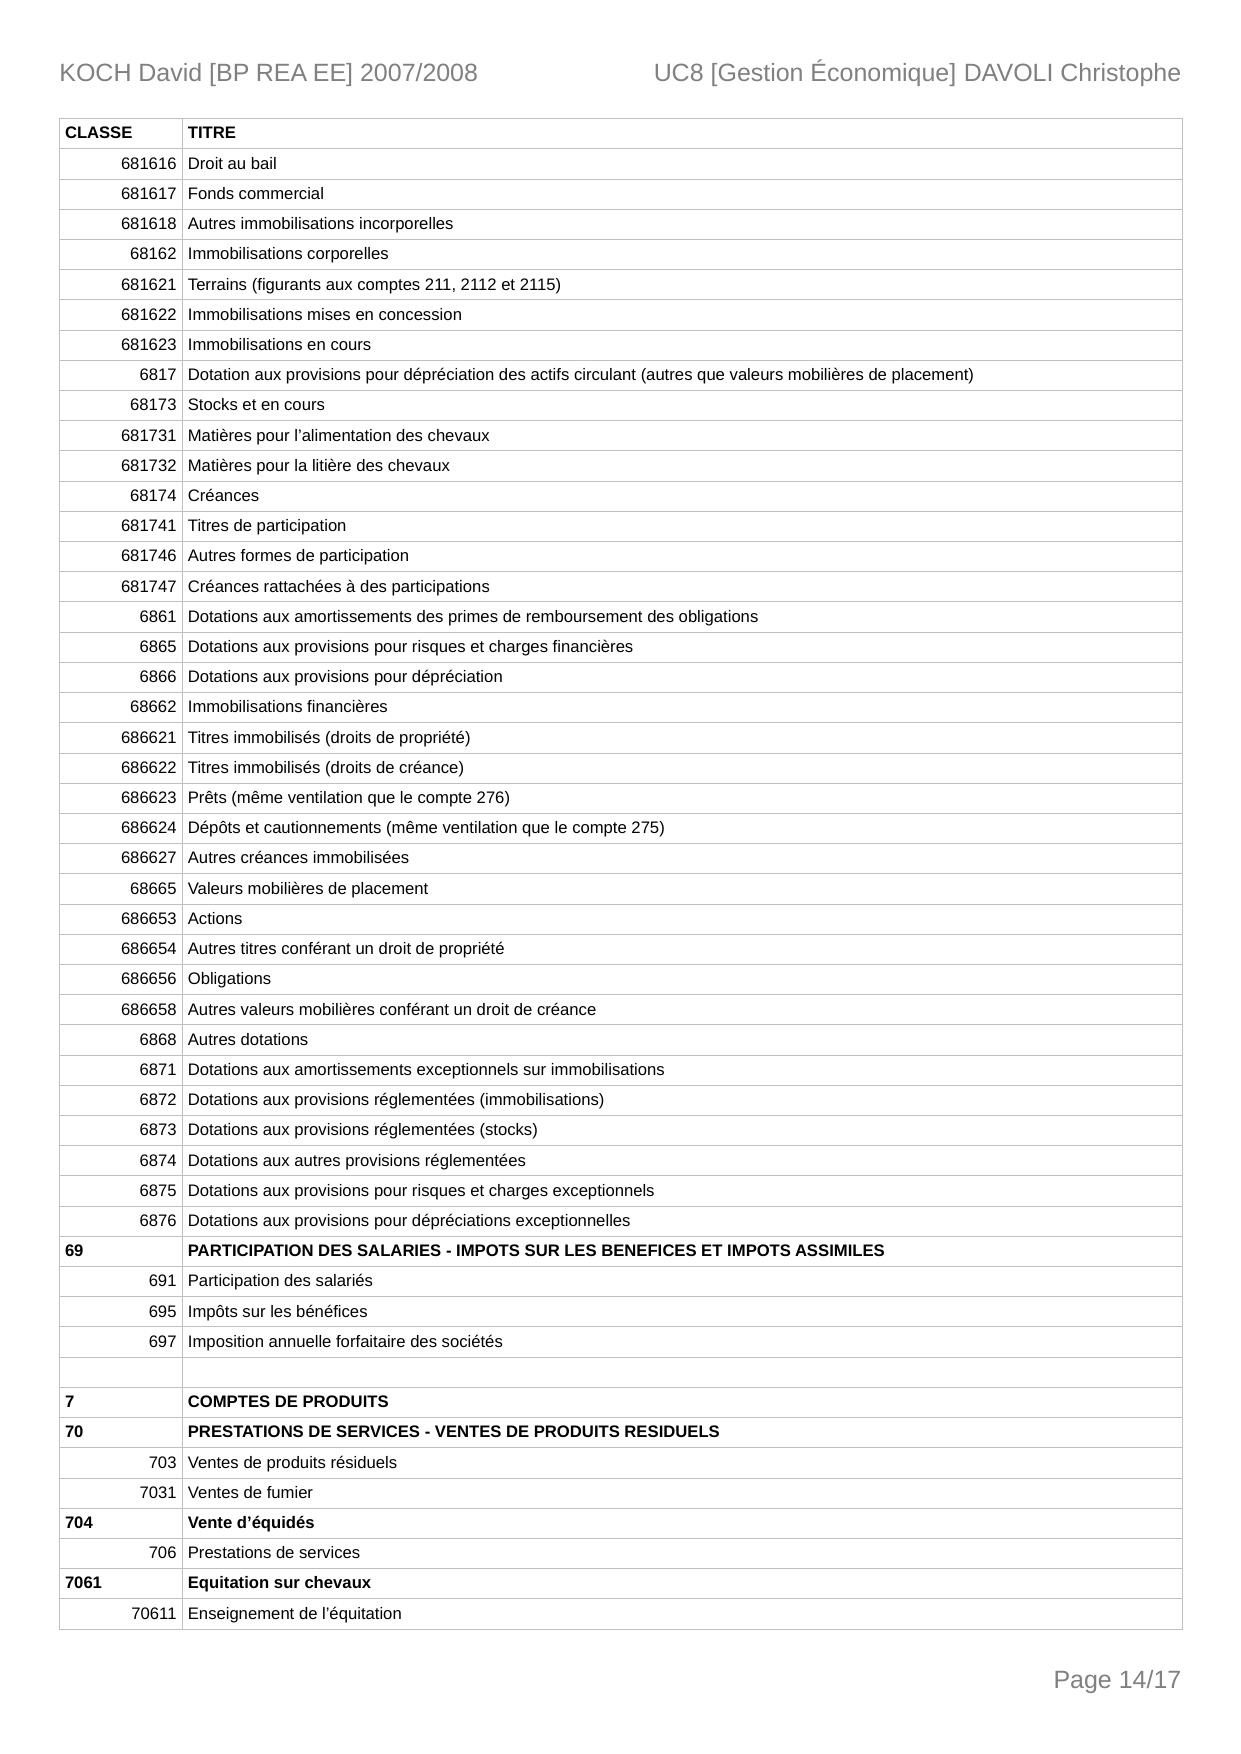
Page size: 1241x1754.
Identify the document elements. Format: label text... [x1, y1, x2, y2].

table_cell Prestations de services [183, 1539, 1182, 1568]
table_cell COMPTES DE PRODUITS [183, 1388, 1182, 1417]
table_cell 686622 [60, 754, 182, 783]
table_cell Fonds commercial [183, 180, 1182, 209]
table_cell Autres formes de participation [183, 542, 1182, 571]
table_cell 686654 [60, 935, 182, 964]
table_cell Prêts (même ventilation que le compte 276) [183, 784, 1182, 813]
table_cell Dotations aux amortissements exceptionnels sur immobilisations [183, 1056, 1182, 1085]
table_cell Dépôts et cautionnements (même ventilation que le compte 275) [183, 814, 1182, 843]
table_cell 686658 [60, 995, 182, 1024]
table_cell Dotations aux amortissements des primes de remboursement des obligations [183, 602, 1182, 632]
table_cell 7061 [60, 1569, 182, 1598]
table_cell Vente d’équidés [183, 1509, 1182, 1538]
table_cell 681617 [60, 180, 182, 209]
table_cell Titres de participation [183, 512, 1182, 541]
table_cell Imposition annuelle forfaitaire des sociétés [183, 1327, 1182, 1357]
table_cell 681746 [60, 542, 182, 571]
table_cell [183, 1358, 1182, 1387]
table_cell Autres dotations [183, 1025, 1182, 1054]
table_cell Enseignement de l’équitation [183, 1599, 1182, 1628]
table_cell [60, 1358, 182, 1387]
table_cell 6865 [60, 633, 182, 662]
table_header TITRE [183, 119, 1182, 148]
table_cell Matières pour la litière des chevaux [183, 451, 1182, 481]
table_cell Dotations aux provisions pour dépréciation [183, 663, 1182, 692]
table_cell 681747 [60, 572, 182, 601]
table_cell 6868 [60, 1025, 182, 1054]
table_cell 695 [60, 1297, 182, 1326]
table_cell 7 [60, 1388, 182, 1417]
table_cell 7031 [60, 1479, 182, 1508]
table_cell 686656 [60, 965, 182, 994]
table_cell Participation des salariés [183, 1267, 1182, 1296]
table_cell 703 [60, 1448, 182, 1477]
table_cell 681622 [60, 300, 182, 329]
table_cell 68173 [60, 391, 182, 420]
table_cell Dotations aux autres provisions réglementées [183, 1146, 1182, 1175]
table_cell 686621 [60, 723, 182, 752]
table_cell 681623 [60, 331, 182, 360]
table_cell Autres valeurs mobilières conférant un droit de créance [183, 995, 1182, 1024]
table_cell Matières pour l’alimentation des chevaux [183, 421, 1182, 450]
table_cell 6874 [60, 1146, 182, 1175]
table_cell 686653 [60, 905, 182, 934]
table_cell Titres immobilisés (droits de créance) [183, 754, 1182, 783]
table_cell Obligations [183, 965, 1182, 994]
table_cell 681741 [60, 512, 182, 541]
table_cell 68662 [60, 693, 182, 722]
table_cell 70611 [60, 1599, 182, 1628]
table_cell PARTICIPATION DES SALARIES - IMPOTS SUR LES BENEFICES ET IMPOTS ASSIMILES [183, 1237, 1182, 1266]
table_cell 691 [60, 1267, 182, 1296]
table_header CLASSE [60, 119, 182, 148]
table_cell Dotations aux provisions réglementées (immobilisations) [183, 1086, 1182, 1115]
table_cell Immobilisations financières [183, 693, 1182, 722]
table_cell Autres immobilisations incorporelles [183, 210, 1182, 239]
table_cell Terrains (figurants aux comptes 211, 2112 et 2115) [183, 270, 1182, 299]
table_cell 706 [60, 1539, 182, 1568]
table_cell Valeurs mobilières de placement [183, 874, 1182, 903]
table_cell 6866 [60, 663, 182, 692]
table_cell Autres titres conférant un droit de propriété [183, 935, 1182, 964]
table_cell Dotations aux provisions pour risques et charges exceptionnels [183, 1176, 1182, 1206]
table_cell PRESTATIONS DE SERVICES - VENTES DE PRODUITS RESIDUELS [183, 1418, 1182, 1447]
table_cell Immobilisations corporelles [183, 240, 1182, 269]
table_cell 69 [60, 1237, 182, 1266]
table_cell 686623 [60, 784, 182, 813]
table_cell Stocks et en cours [183, 391, 1182, 420]
table_cell Titres immobilisés (droits de propriété) [183, 723, 1182, 752]
table_cell 6876 [60, 1207, 182, 1236]
table_cell 681732 [60, 451, 182, 481]
table_cell Dotation aux provisions pour dépréciation des actifs circulant (autres que valeurs mobilières de placement) [183, 361, 1182, 390]
table_cell Dotations aux provisions pour risques et charges financières [183, 633, 1182, 662]
table_cell 697 [60, 1327, 182, 1357]
table_cell Dotations aux provisions réglementées (stocks) [183, 1116, 1182, 1145]
table_cell Immobilisations mises en concession [183, 300, 1182, 329]
table_cell 68665 [60, 874, 182, 903]
table_cell Immobilisations en cours [183, 331, 1182, 360]
table_cell Equitation sur chevaux [183, 1569, 1182, 1598]
table_cell 681621 [60, 270, 182, 299]
table_cell 681731 [60, 421, 182, 450]
table_cell Créances [183, 482, 1182, 511]
table_cell 6872 [60, 1086, 182, 1115]
table_cell Actions [183, 905, 1182, 934]
table_cell 6817 [60, 361, 182, 390]
table_cell 686627 [60, 844, 182, 873]
table_cell Impôts sur les bénéfices [183, 1297, 1182, 1326]
table_cell 6875 [60, 1176, 182, 1206]
table_cell 681616 [60, 149, 182, 178]
table_cell 68174 [60, 482, 182, 511]
table_cell Autres créances immobilisées [183, 844, 1182, 873]
table_cell Créances rattachées à des participations [183, 572, 1182, 601]
table_cell 6861 [60, 602, 182, 632]
table_cell Ventes de fumier [183, 1479, 1182, 1508]
table_cell 6871 [60, 1056, 182, 1085]
table_cell 68162 [60, 240, 182, 269]
table_cell 681618 [60, 210, 182, 239]
table_cell 704 [60, 1509, 182, 1538]
table_cell 70 [60, 1418, 182, 1447]
table_cell 6873 [60, 1116, 182, 1145]
table_cell 686624 [60, 814, 182, 843]
table_cell Droit au bail [183, 149, 1182, 178]
table_cell Dotations aux provisions pour dépréciations exceptionnelles [183, 1207, 1182, 1236]
table_cell Ventes de produits résiduels [183, 1448, 1182, 1477]
